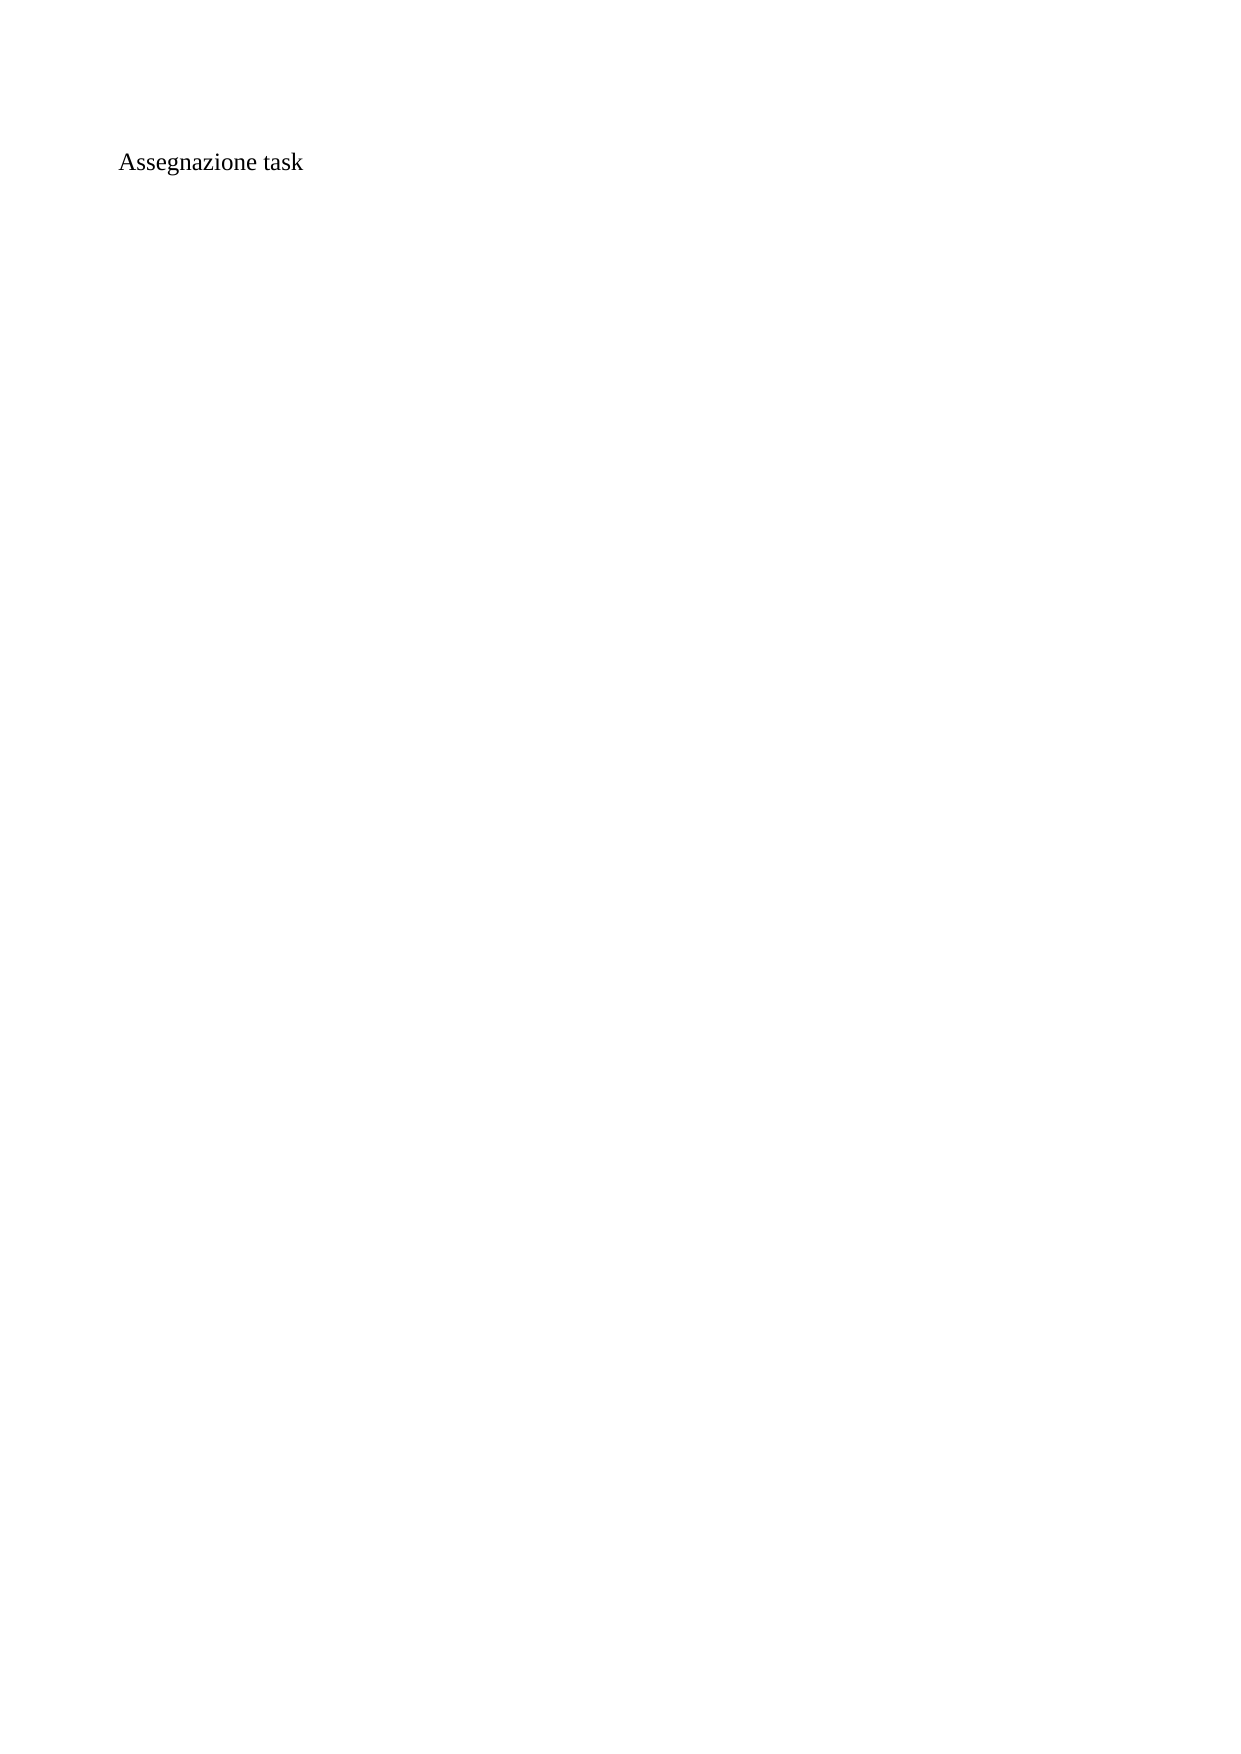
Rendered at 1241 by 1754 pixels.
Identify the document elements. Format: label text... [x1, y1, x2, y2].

text Assegnazione task [118, 147, 1122, 176]
